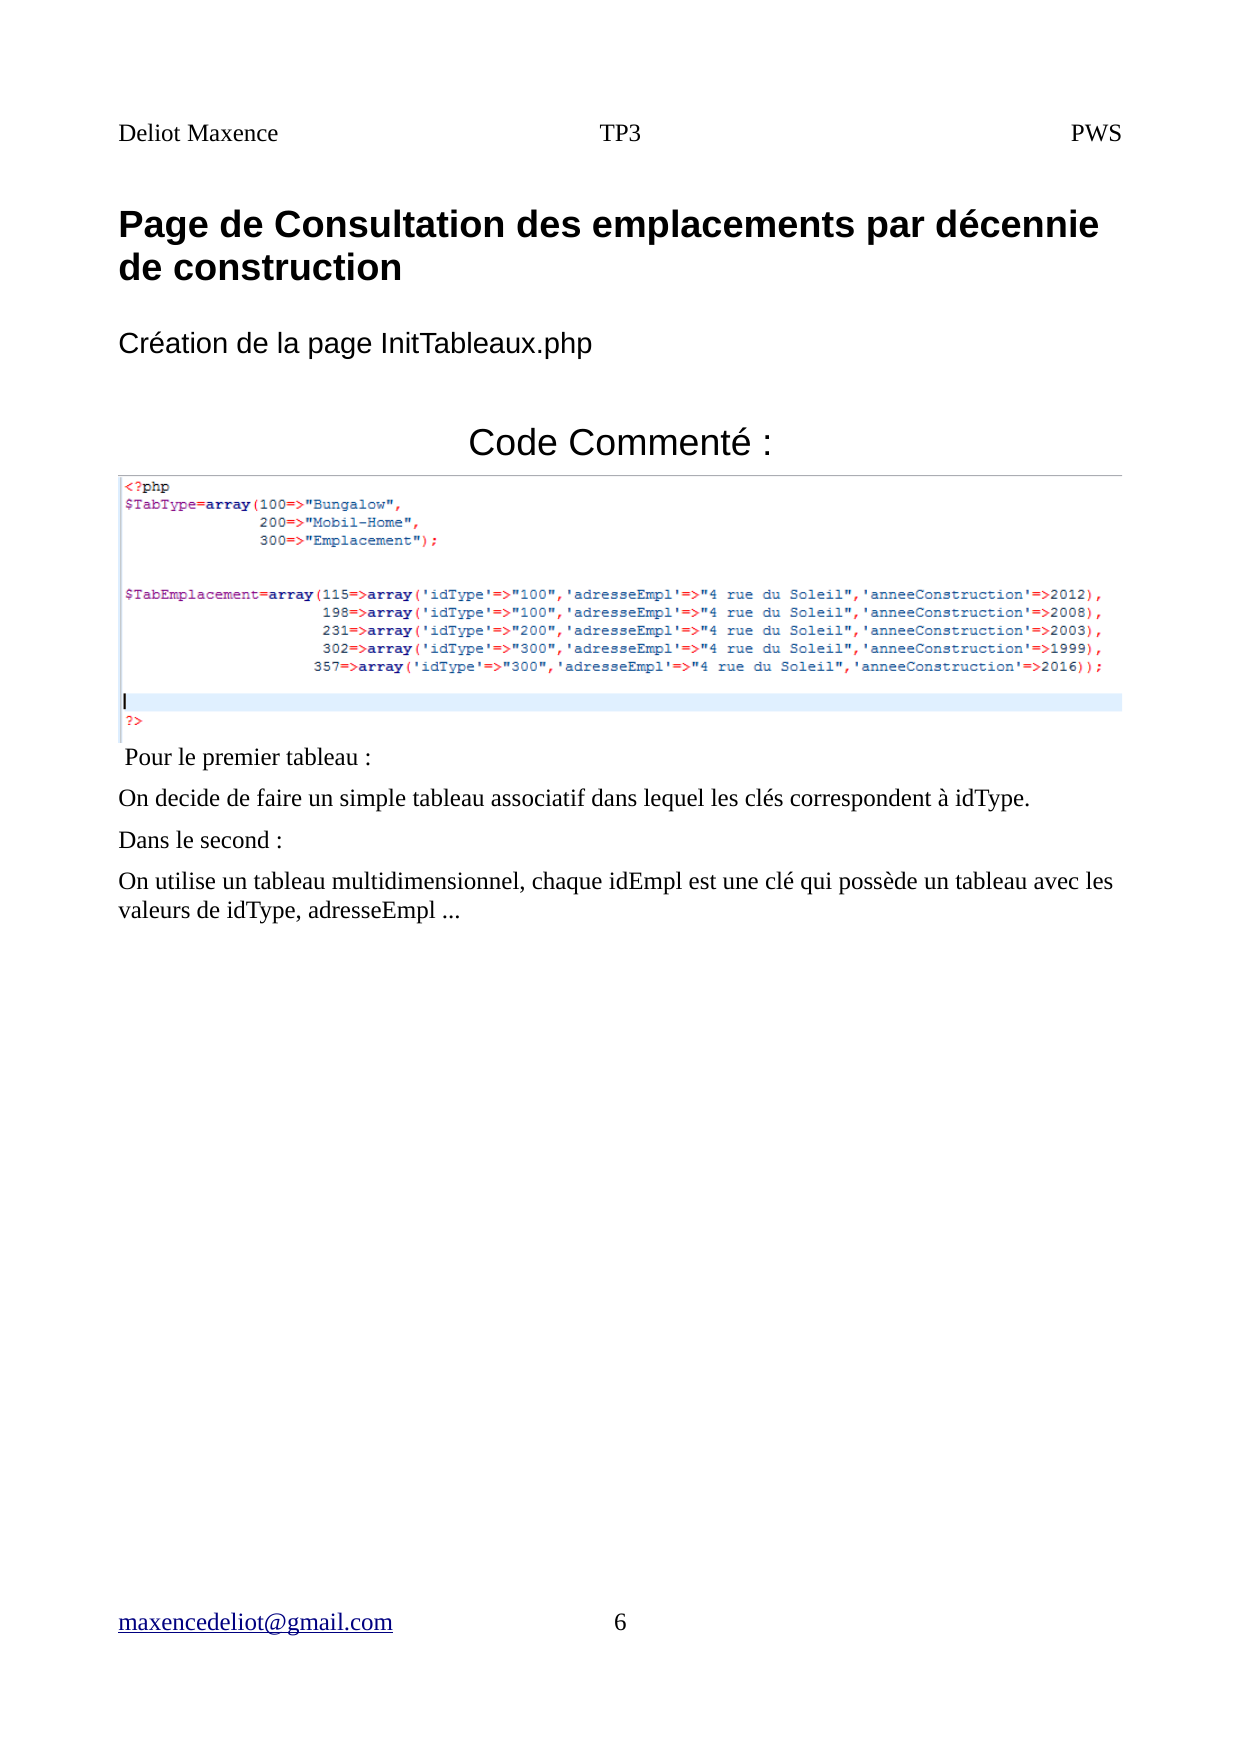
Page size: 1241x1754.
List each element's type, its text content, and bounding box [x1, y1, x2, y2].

subtitle Page de Consultation des emplacements par décennie de construction [118, 201, 1122, 289]
text Pour le premier tableau : [118, 743, 1122, 771]
picture [118, 475, 1123, 743]
subtitle Création de la page InitTableaux.php [118, 326, 1122, 360]
text On decide de faire un simple tableau associatif dans lequel les clés correspondent à idType. [118, 783, 1122, 812]
text On utilise un tableau multidimensionnel, chaque idEmpl est une clé qui possède un tableau avec les valeurs de idType, adresseEmpl ... [118, 866, 1122, 923]
text Dans le second : [118, 825, 1122, 853]
subtitle Code Commenté : [118, 420, 1122, 463]
